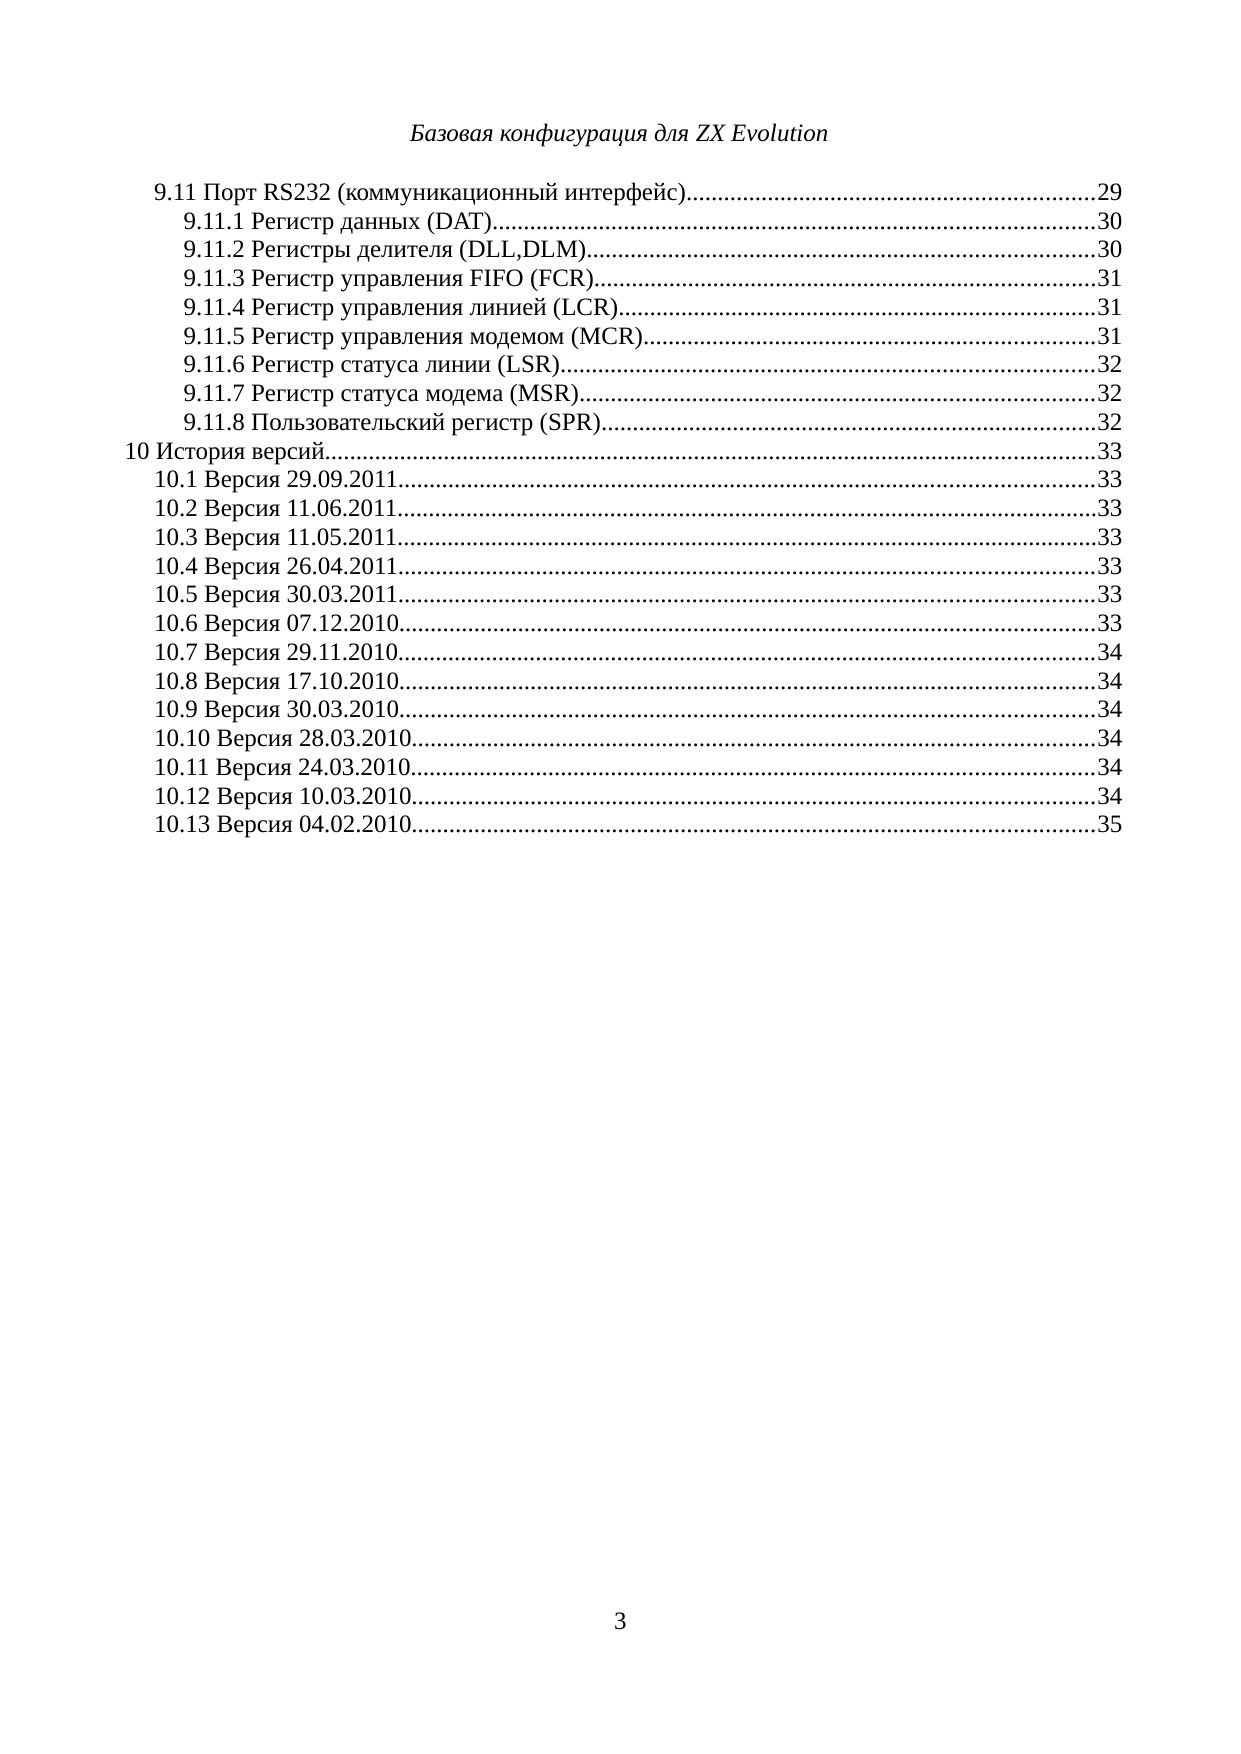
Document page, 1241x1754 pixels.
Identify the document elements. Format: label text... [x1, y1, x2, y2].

text 10.8 Версия 17.10.2010 34 [148, 666, 1122, 694]
text 10.1 Версия 29.09.2011 33 [148, 464, 1122, 493]
text 10.4 Версия 26.04.2011 33 [148, 551, 1122, 579]
text 10.5 Версия 30.03.2011 33 [148, 579, 1122, 608]
text 10.11 Версия 24.03.2010 34 [148, 752, 1122, 781]
text 9.11.3 Регистр управления FIFO (FCR) 31 [177, 263, 1122, 292]
text 10.10 Версия 28.03.2010 34 [148, 723, 1122, 752]
text 10.9 Версия 30.03.2010 34 [148, 694, 1122, 723]
text 9.11.8 Пользовательский регистр (SPR) 32 [177, 407, 1122, 436]
text 10 История версий 33 [118, 436, 1122, 464]
text 10.13 Версия 04.02.2010 35 [148, 809, 1122, 838]
text 10.2 Версия 11.06.2011 33 [148, 493, 1122, 522]
text 10.12 Версия 10.03.2010 34 [148, 781, 1122, 809]
text 10.7 Версия 29.11.2010 34 [148, 637, 1122, 666]
text 9.11.7 Регистр статуса модема (MSR) 32 [177, 378, 1122, 407]
text 9.11.2 Регистры делителя (DLL,DLM) 30 [177, 234, 1122, 263]
text 9.11.6 Регистр статуса линии (LSR) 32 [177, 349, 1122, 378]
text 9.11.1 Регистр данных (DAT) 30 [177, 206, 1122, 234]
text 9.11.4 Регистр управления линией (LCR) 31 [177, 292, 1122, 321]
text 9.11 Порт RS232 (коммуникационный интерфейс) 29 [148, 177, 1122, 206]
text 9.11.5 Регистр управления модемом (MCR) 31 [177, 321, 1122, 349]
text 10.6 Версия 07.12.2010 33 [148, 608, 1122, 637]
text 10.3 Версия 11.05.2011 33 [148, 522, 1122, 551]
